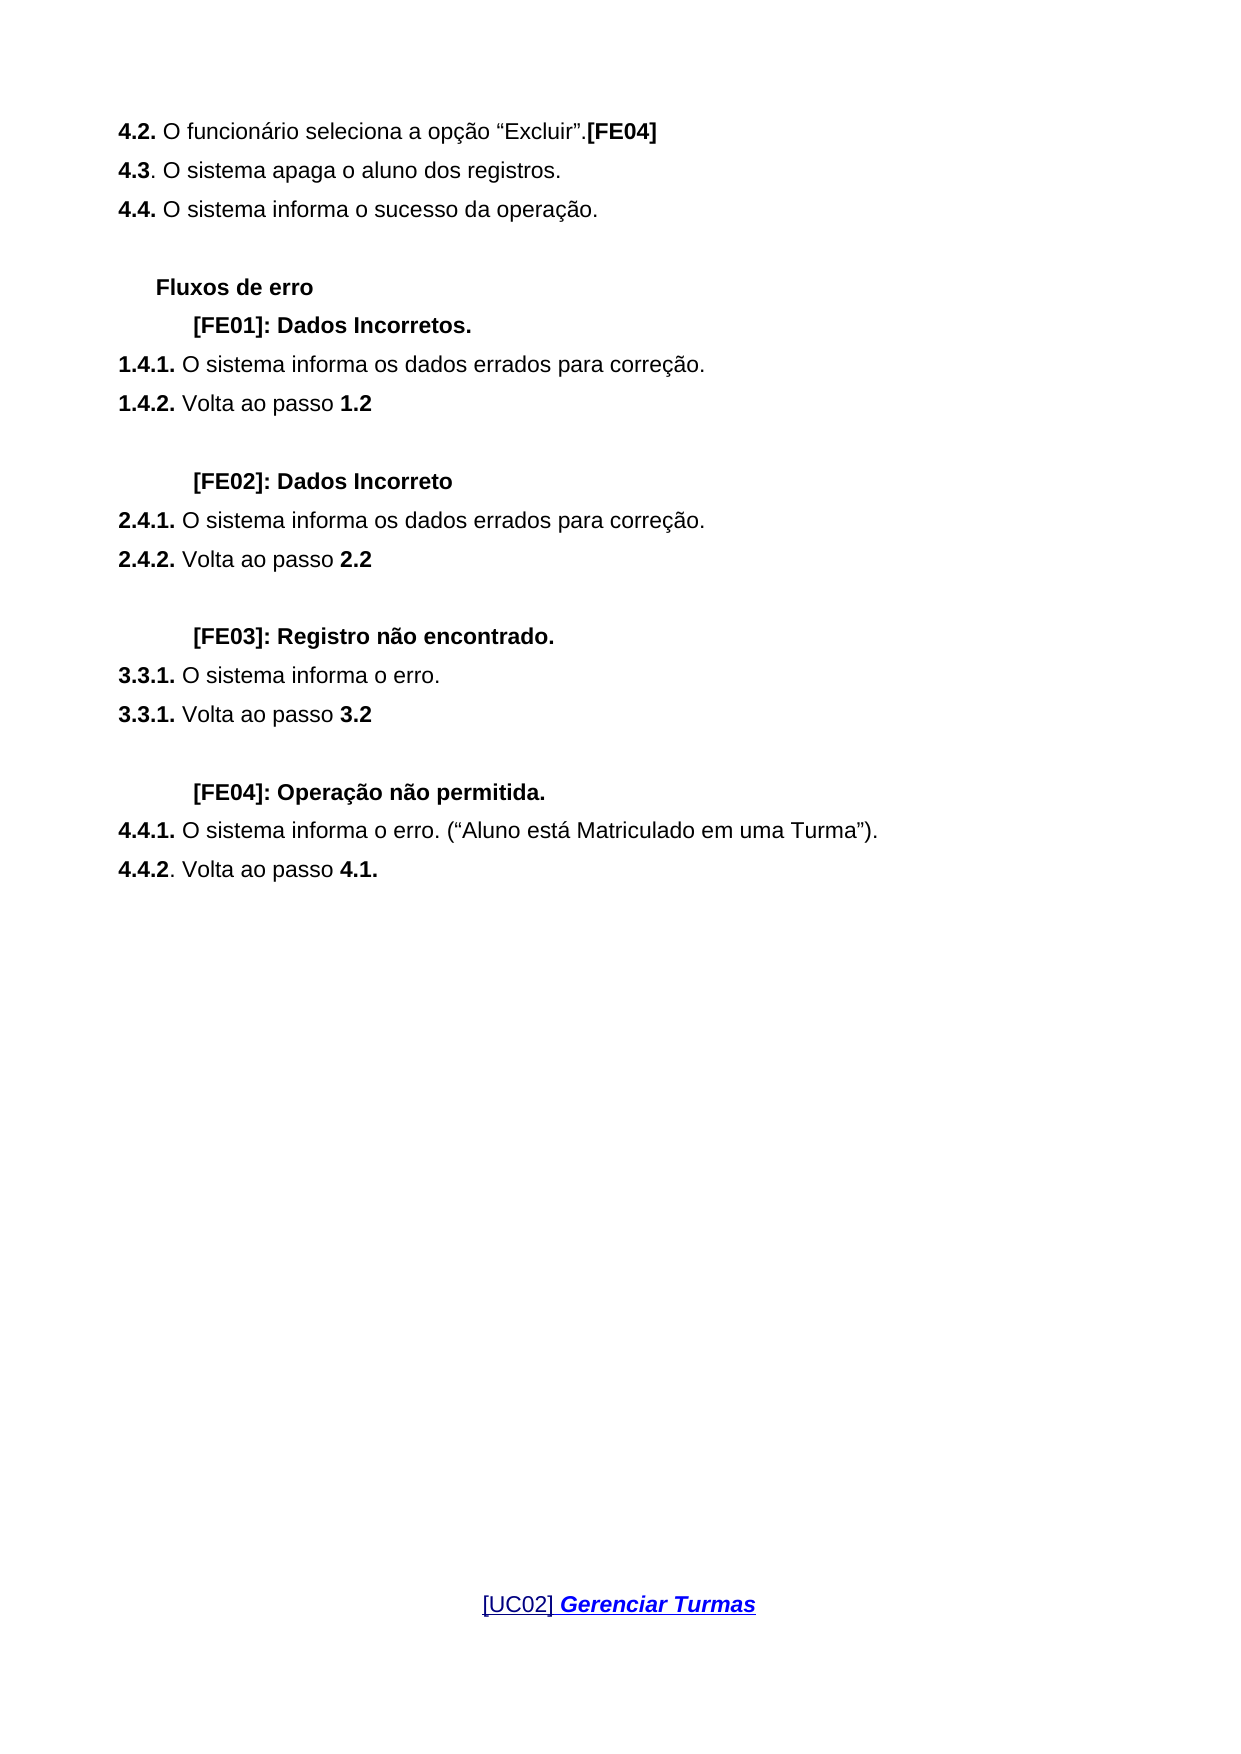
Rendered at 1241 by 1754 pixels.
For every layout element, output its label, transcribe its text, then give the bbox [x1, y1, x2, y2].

text [FE04]: Operação não permitida. [193, 779, 1122, 805]
text 3.3.1. O sistema informa o erro. [118, 662, 1122, 688]
text 1.4.2. Volta ao passo 1.2 [118, 390, 1122, 416]
text 2.4.2. Volta ao passo 2.2 [118, 546, 1122, 572]
text [FE01]: Dados Incorretos. [193, 312, 1122, 339]
text 1.4.1. O sistema informa os dados errados para correção. [118, 351, 1122, 378]
text 4.4. O sistema informa o sucesso da operação. [118, 196, 1122, 222]
text [FE02]: Dados Incorreto [193, 468, 1122, 494]
text Fluxos de erro [156, 273, 1122, 300]
text 2.4.1. O sistema informa os dados errados para correção. [118, 507, 1122, 533]
text 3.3.1. Volta ao passo 3.2 [118, 701, 1122, 727]
text 4.4.2. Volta ao passo 4.1. [118, 856, 1122, 883]
text 4.2. O funcionário seleciona a opção “Excluir”.[FE04] [118, 118, 1122, 144]
text 4.3. O sistema apaga o aluno dos registros. [118, 157, 1122, 183]
text [FE03]: Registro não encontrado. [193, 623, 1122, 649]
text 4.4.1. O sistema informa o erro. (“Aluno está Matriculado em uma Turma”). [118, 817, 1122, 844]
text [UC02] Gerenciar Turmas [118, 1591, 1122, 1618]
